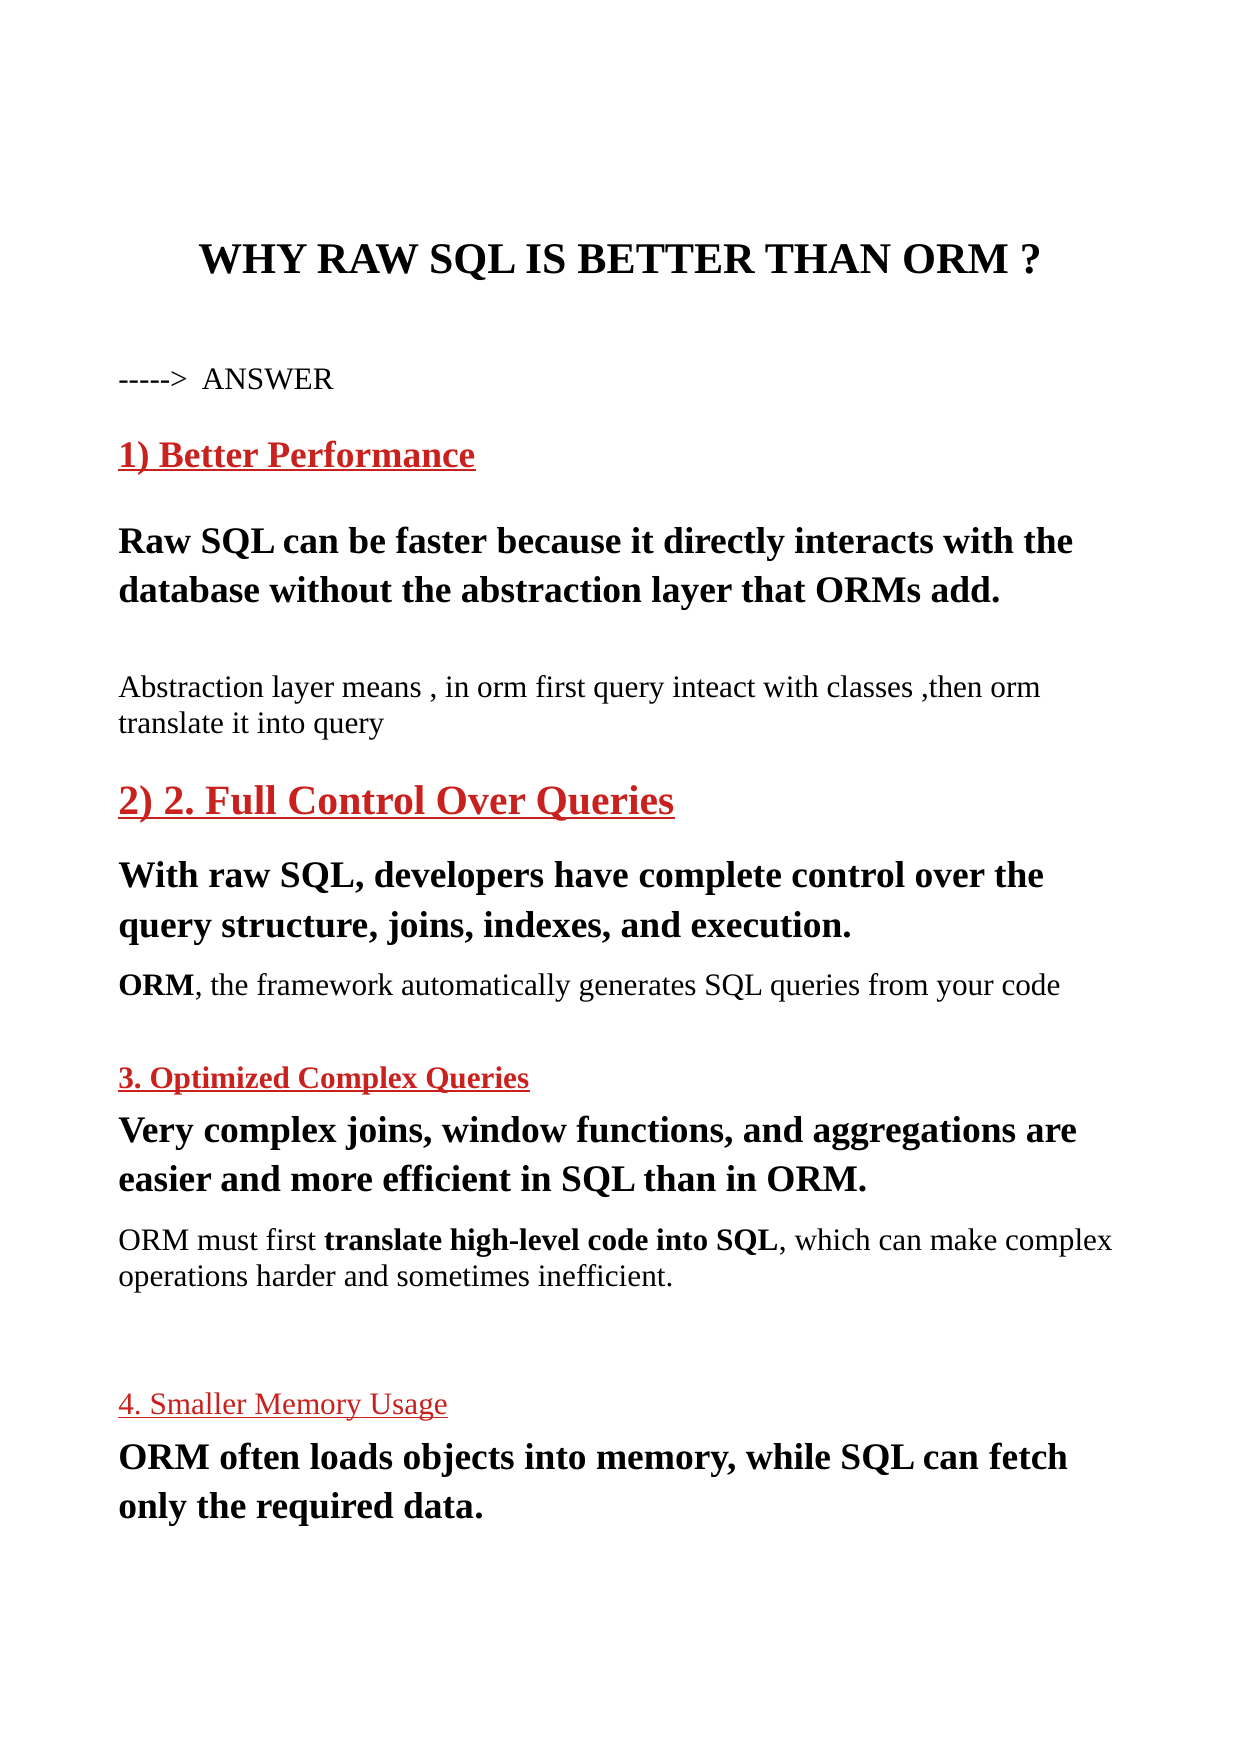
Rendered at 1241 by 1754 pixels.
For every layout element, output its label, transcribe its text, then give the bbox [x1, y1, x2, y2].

text Very complex joins, window functions, and aggregations are easier and more efficient in SQL than in ORM. [118, 1107, 1122, 1200]
text 2) 2. Full Control Over Queries [118, 776, 1122, 824]
text ORM must first translate high-level code into SQL, which can make complex operations harder and sometimes inefficient. [118, 1221, 1122, 1293]
text ORM, the framework automatically generates SQL queries from your code [118, 966, 1122, 1002]
text -----> ANSWER [118, 360, 1122, 396]
text 1) Better Performance [118, 432, 1122, 475]
text ORM often loads objects into memory, while SQL can fetch only the required data. [118, 1434, 1122, 1527]
text With raw SQL, developers have complete control over the query structure, joins, indexes, and execution. [118, 852, 1122, 945]
text Raw SQL can be faster because it directly interacts with the database without the abstraction layer that ORMs add. [118, 518, 1122, 611]
text WHY RAW SQL IS BETTER THAN ORM ? [118, 233, 1122, 283]
subtitle 3. Optimized Complex Queries [118, 1059, 1122, 1095]
subtitle 4. Smaller Memory Usage [118, 1386, 1122, 1422]
text Abstraction layer means , in orm first query inteact with classes ,then orm translate it into query [118, 668, 1122, 740]
